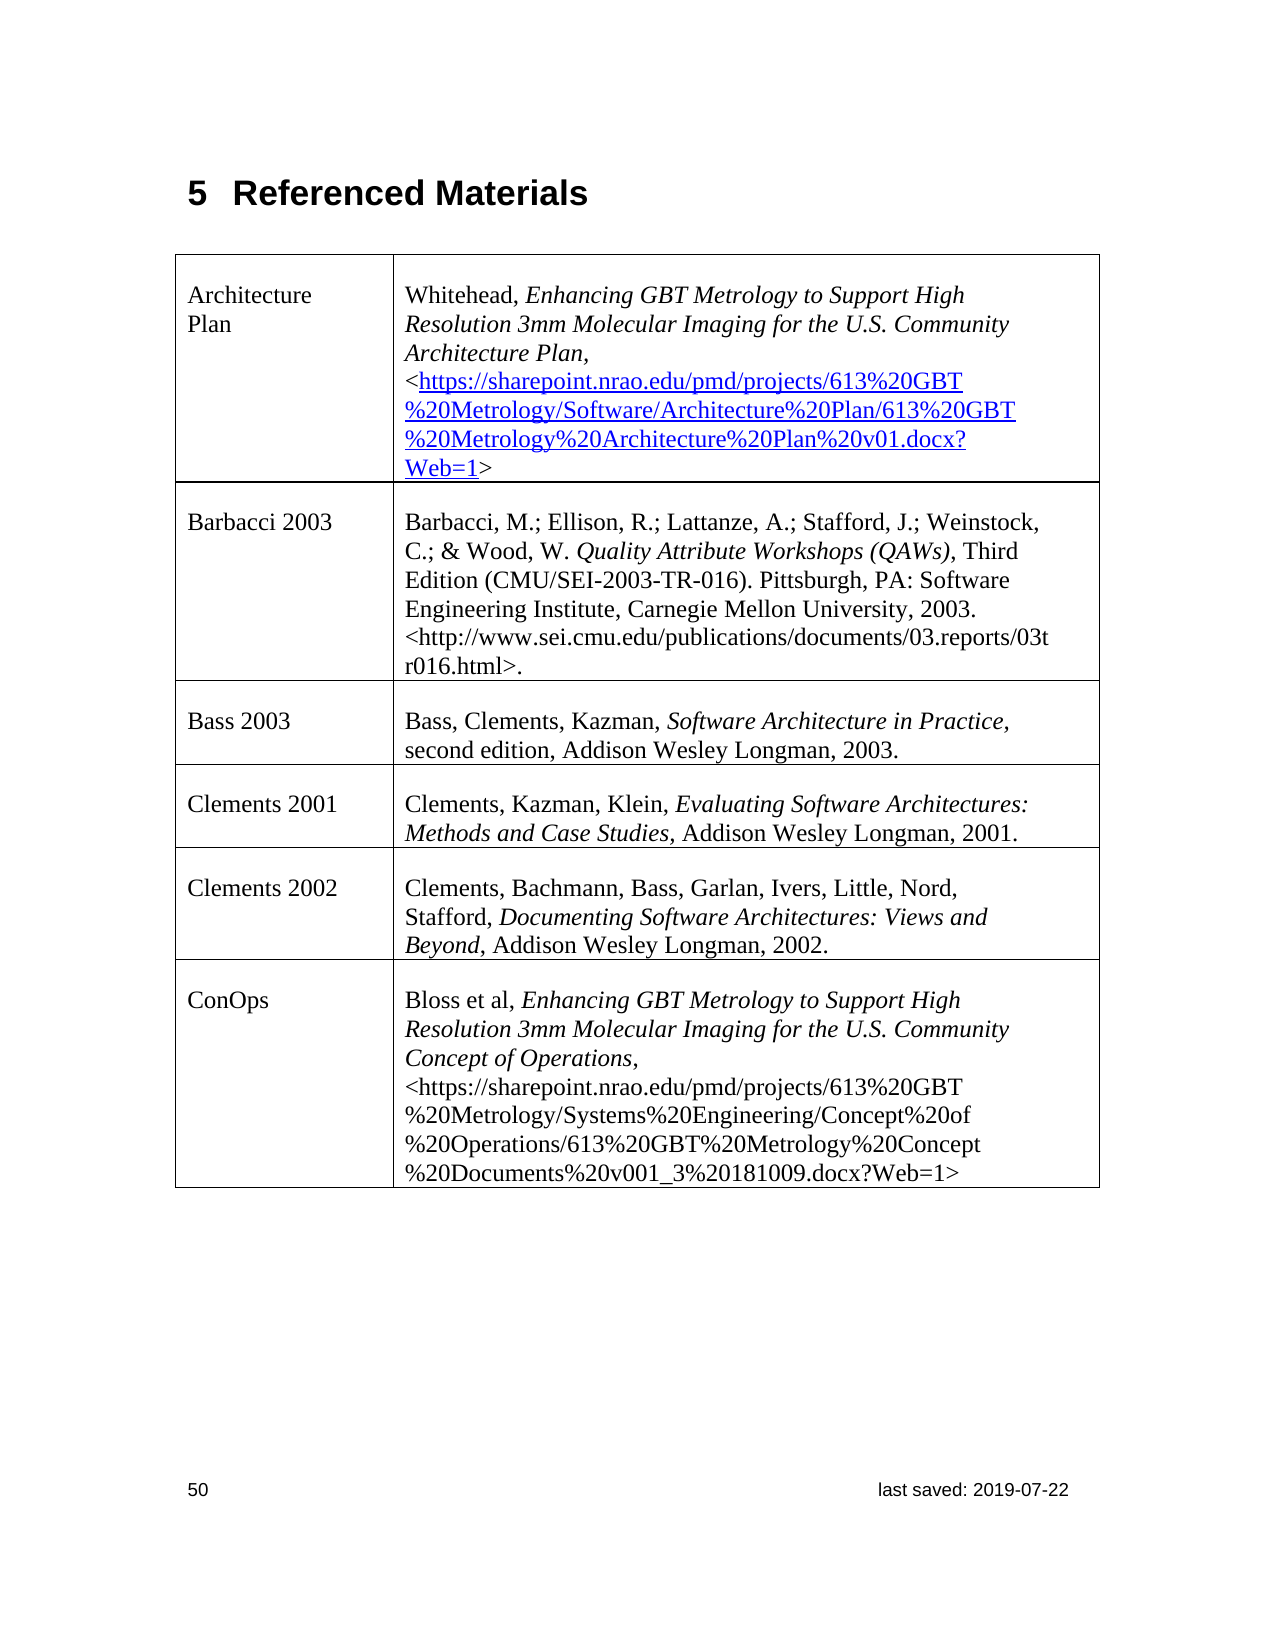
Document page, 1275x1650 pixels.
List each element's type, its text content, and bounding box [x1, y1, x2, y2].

table_header Architecture Plan [176, 255, 393, 481]
table_header Whitehead, Enhancing GBT Metrology to Support High Resolution 3mm Molecular Imaging for the U.S. Community Architecture Plan, <https://sharepoint.nrao.edu/pmd/projects/613%20GBT%20Metrology/Software/Architecture%20Plan/613%20GBT%20Metrology%20Architecture%20Plan%20v01.docx?Web=1> [394, 255, 1099, 481]
table_cell Bass, Clements, Kazman, Software Architecture in Practice, second edition, Addison Wesley Longman, 2003. [394, 681, 1099, 763]
table_cell Barbacci 2003 [176, 483, 393, 680]
table_cell Bloss et al, Enhancing GBT Metrology to Support High Resolution 3mm Molecular Imaging for the U.S. Community Concept of Operations, <https://sharepoint.nrao.edu/pmd/projects/613%20GBT%20Metrology/Systems%20Engineering/Concept%20of%20Operations/613%20GBT%20Metrology%20Concept%20Documents%20v001_3%20181009.docx?Web=1> [394, 960, 1099, 1187]
table_cell Barbacci, M.; Ellison, R.; Lattanze, A.; Stafford, J.; Weinstock, C.; & Wood, W. Quality Attribute Workshops (QAWs), Third Edition (CMU/SEI-2003-TR-016). Pittsburgh, PA: Software Engineering Institute, Carnegie Mellon University, 2003. <http://www.sei.cmu.edu/publications/documents/03.reports/03tr016.html>. [394, 483, 1099, 680]
table_cell ConOps [176, 960, 393, 1187]
table_cell Bass 2003 [176, 681, 393, 763]
subtitle Referenced Materials [187, 156, 1087, 212]
table_cell Clements, Kazman, Klein, Evaluating Software Architectures: Methods and Case Studies, Addison Wesley Longman, 2001. [394, 765, 1099, 847]
table_cell Clements 2001 [176, 765, 393, 847]
table_cell Clements 2002 [176, 848, 393, 959]
table_cell Clements, Bachmann, Bass, Garlan, Ivers, Little, Nord, Stafford, Documenting Software Architectures: Views and Beyond, Addison Wesley Longman, 2002. [394, 848, 1099, 959]
